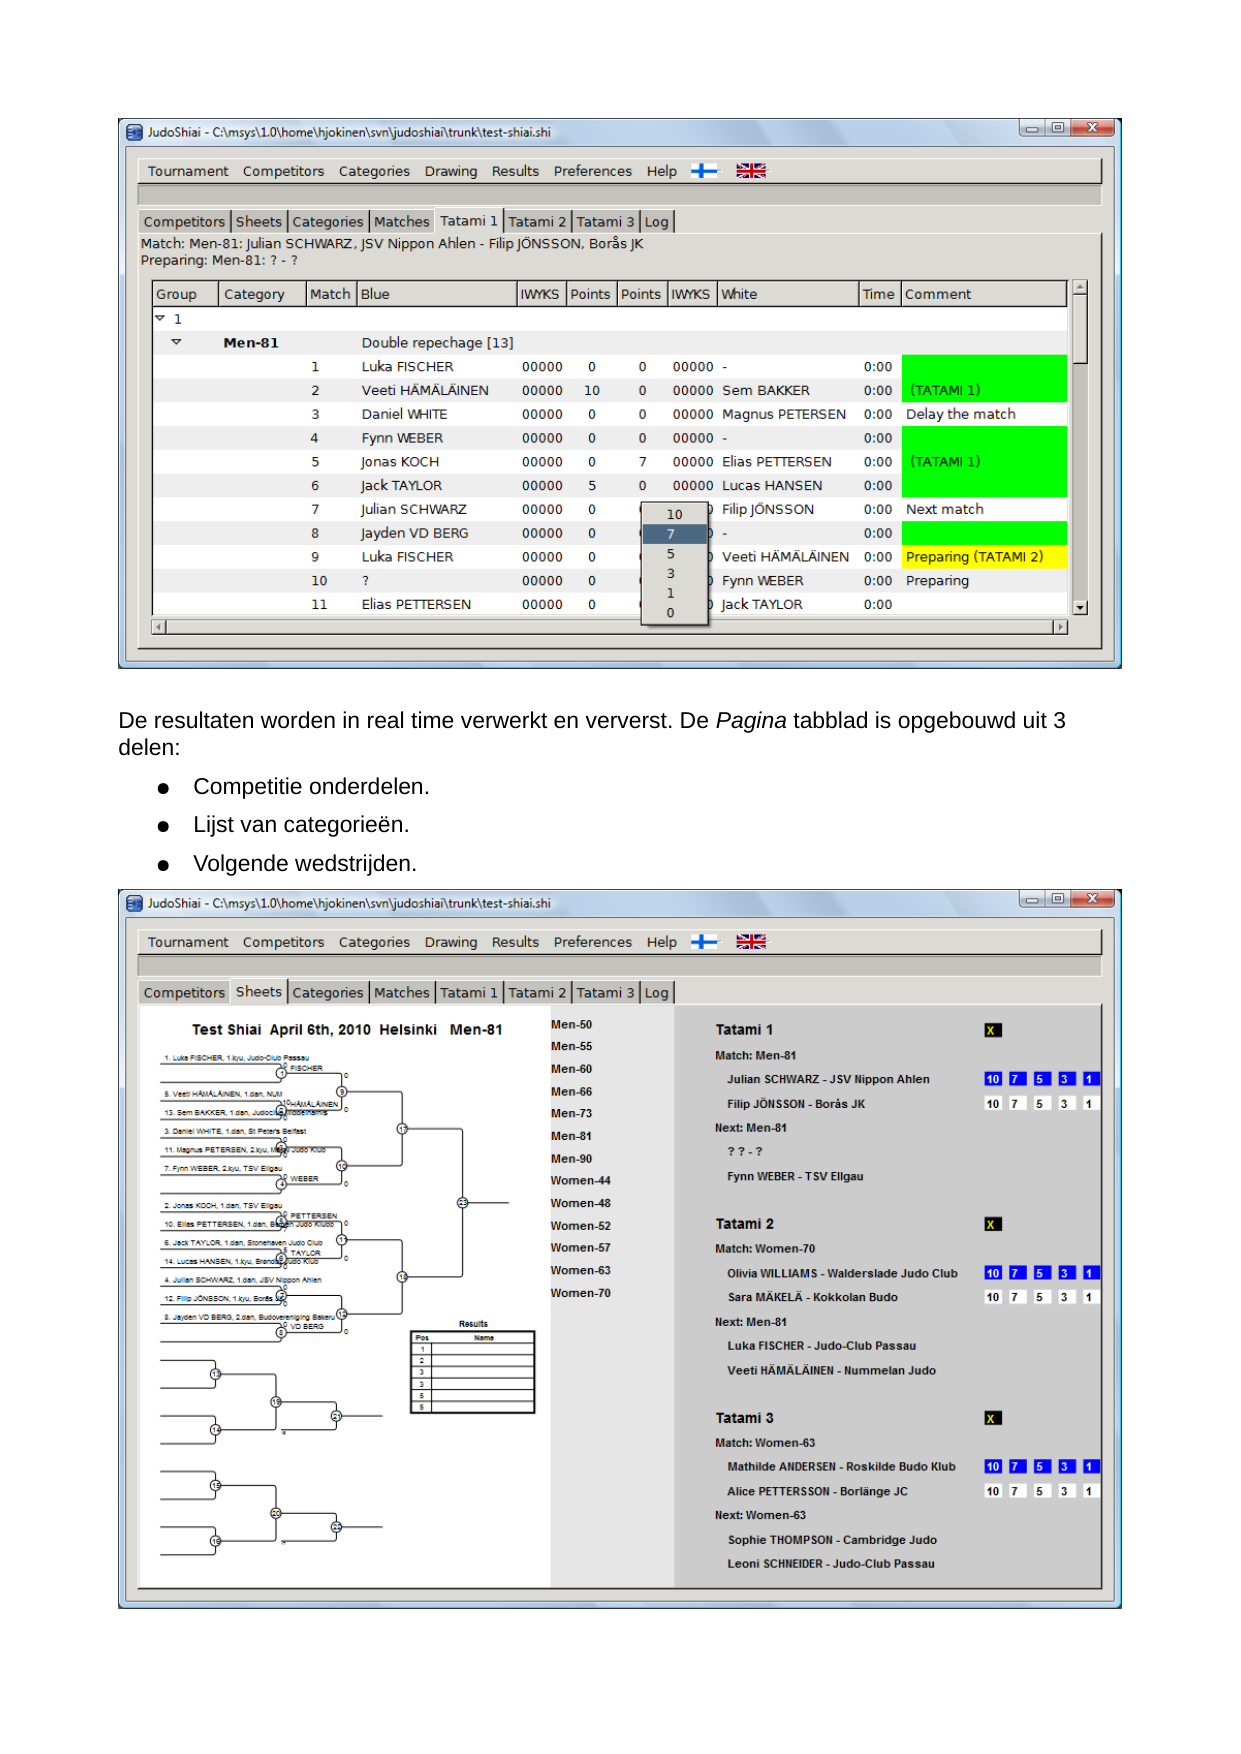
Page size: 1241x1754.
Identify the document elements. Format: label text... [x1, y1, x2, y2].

picture [118, 889, 1122, 1609]
text De resultaten worden in real time verwerkt en ververst. De Pagina tabblad is opgebouwd uit 3 delen: [118, 707, 1122, 760]
list Volgende wedstrijden. [156, 850, 1122, 877]
picture [118, 118, 1122, 669]
list Lijst van categorieën. [156, 811, 1122, 838]
list Competitie onderdelen. [156, 773, 1122, 799]
